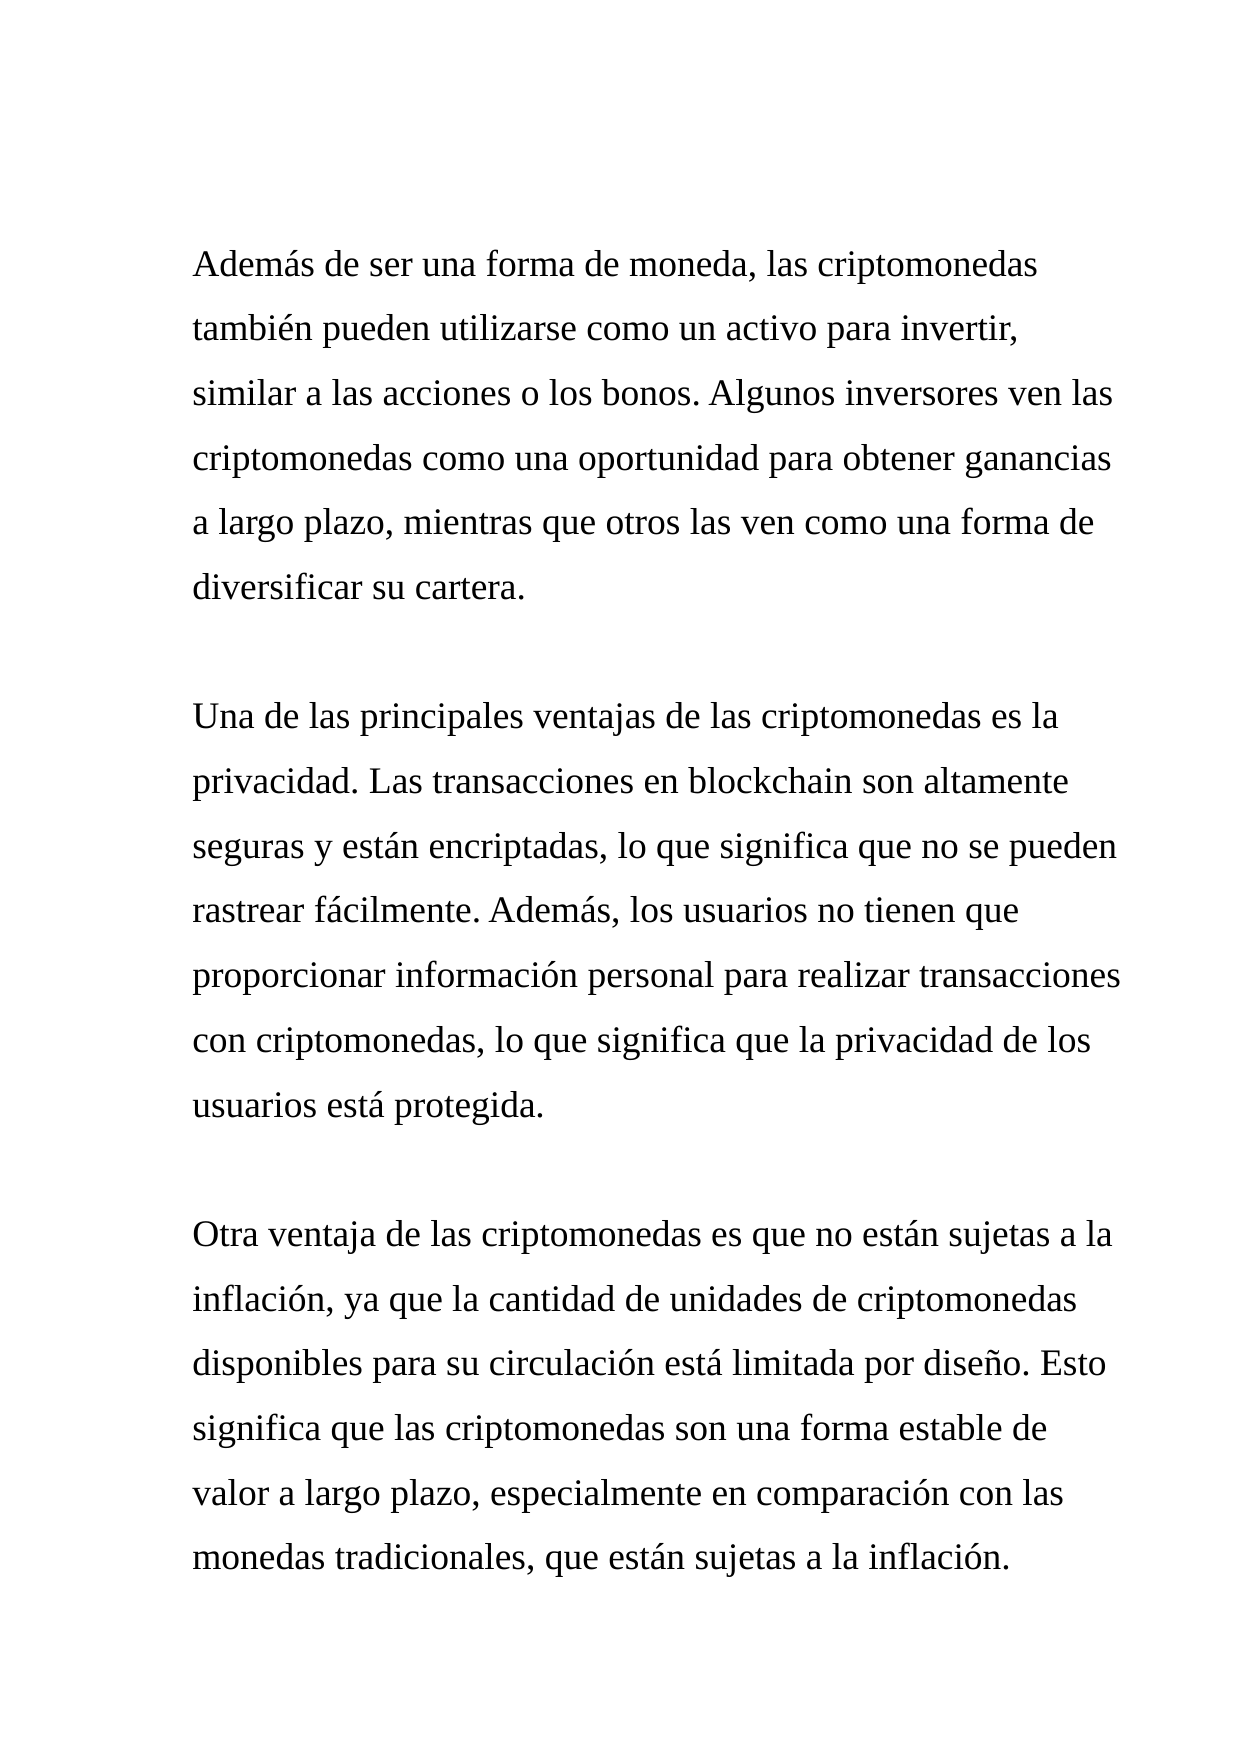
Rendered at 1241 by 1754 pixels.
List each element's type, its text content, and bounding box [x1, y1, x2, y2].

text Además de ser una forma de moneda, las criptomonedas también pueden utilizarse como un activo para invertir, similar a las acciones o los bonos. Algunos inversores ven las criptomonedas como una oportunidad para obtener ganancias a largo plazo, mientras que otros las ven como una forma de diversificar su cartera. [192, 241, 1122, 608]
text Una de las principales ventajas de las criptomonedas es la privacidad. Las transacciones en blockchain son altamente seguras y están encriptadas, lo que significa que no se pueden rastrear fácilmente. Además, los usuarios no tienen que proporcionar información personal para realizar transacciones con criptomonedas, lo que significa que la privacidad de los usuarios está protegida. [192, 694, 1122, 1125]
text Otra ventaja de las criptomonedas es que no están sujetas a la inflación, ya que la cantidad de unidades de criptomonedas disponibles para su circulación está limitada por diseño. Esto significa que las criptomonedas son una forma estable de valor a largo plazo, especialmente en comparación con las monedas tradicionales, que están sujetas a la inflación. [192, 1211, 1122, 1578]
